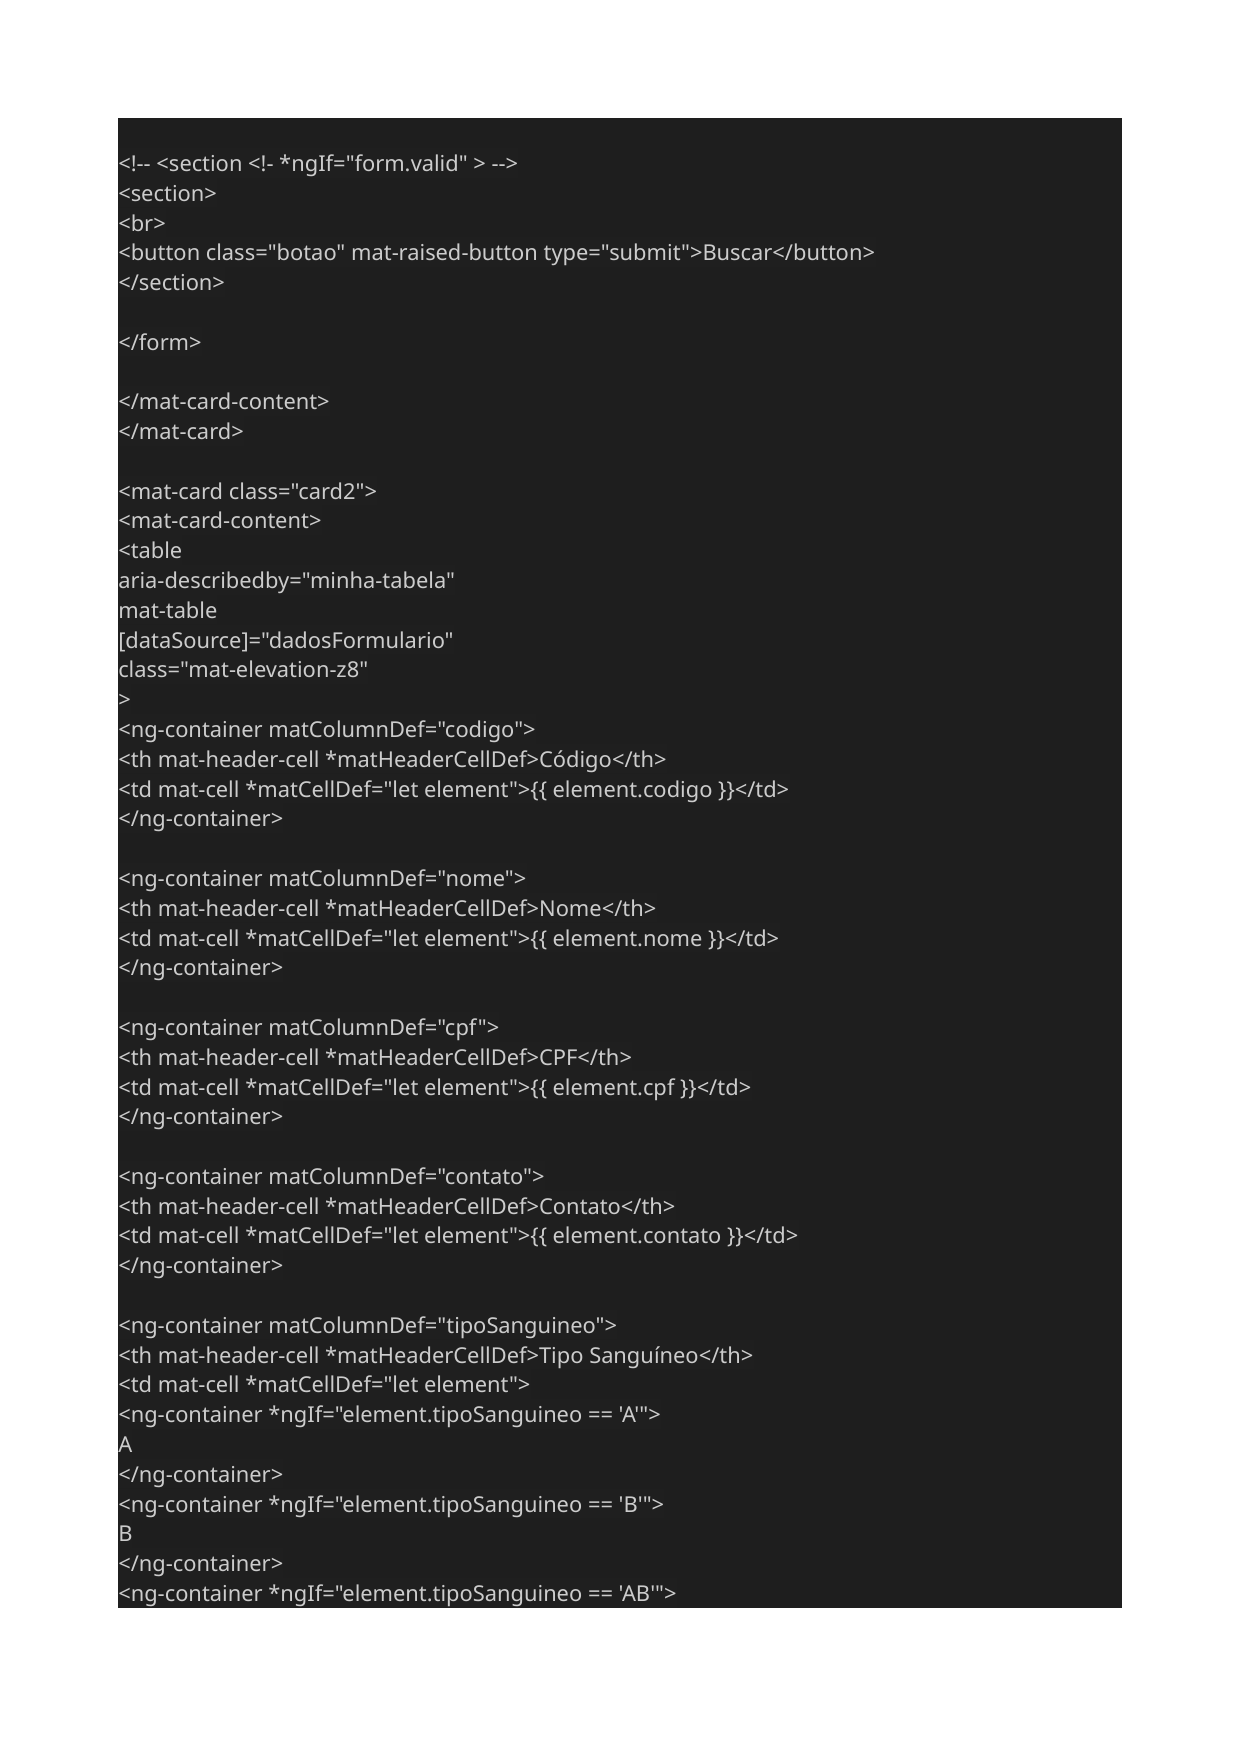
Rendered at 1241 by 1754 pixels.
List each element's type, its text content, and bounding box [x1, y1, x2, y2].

text A [118, 1429, 1122, 1459]
text </ng-container> [118, 1548, 1122, 1578]
text <mat-card-content> [118, 505, 1122, 535]
text <table [118, 535, 1122, 565]
text <td mat-cell *matCellDef="let element">{{ element.codigo }}</td> [118, 773, 1122, 803]
text <!-- <section <!- *ngIf="form.valid" > --> [118, 148, 1122, 178]
text <button class="botao" mat-raised-button type="submit">Buscar</button> [118, 237, 1122, 267]
text <td mat-cell *matCellDef="let element"> [118, 1369, 1122, 1399]
text <ng-container matColumnDef="codigo"> [118, 714, 1122, 744]
text </ng-container> [118, 803, 1122, 833]
text </ng-container> [118, 1101, 1122, 1131]
text </mat-card> [118, 416, 1122, 446]
text <ng-container matColumnDef="tipoSanguineo"> [118, 1310, 1122, 1339]
text <th mat-header-cell *matHeaderCellDef>CPF</th> [118, 1042, 1122, 1071]
text </section> [118, 267, 1122, 297]
text <td mat-cell *matCellDef="let element">{{ element.cpf }}</td> [118, 1071, 1122, 1101]
text aria-describedby="minha-tabela" [118, 565, 1122, 595]
text > [118, 684, 1122, 714]
text </form> [118, 327, 1122, 356]
text <br> [118, 207, 1122, 237]
text <ng-container matColumnDef="cpf"> [118, 1012, 1122, 1042]
text <ng-container *ngIf="element.tipoSanguineo == 'AB'"> [118, 1578, 1122, 1608]
text <ng-container matColumnDef="nome"> [118, 863, 1122, 893]
text class="mat-elevation-z8" [118, 654, 1122, 684]
text <ng-container *ngIf="element.tipoSanguineo == 'B'"> [118, 1488, 1122, 1518]
text <ng-container matColumnDef="contato"> [118, 1161, 1122, 1191]
text <mat-card class="card2"> [118, 476, 1122, 505]
text <th mat-header-cell *matHeaderCellDef>Tipo Sanguíneo</th> [118, 1339, 1122, 1369]
text mat-table [118, 595, 1122, 624]
text <td mat-cell *matCellDef="let element">{{ element.nome }}</td> [118, 922, 1122, 952]
text <ng-container *ngIf="element.tipoSanguineo == 'A'"> [118, 1399, 1122, 1429]
text <th mat-header-cell *matHeaderCellDef>Nome</th> [118, 893, 1122, 922]
text </ng-container> [118, 952, 1122, 982]
text <td mat-cell *matCellDef="let element">{{ element.contato }}</td> [118, 1220, 1122, 1250]
text [dataSource]="dadosFormulario" [118, 624, 1122, 654]
text <th mat-header-cell *matHeaderCellDef>Contato</th> [118, 1191, 1122, 1220]
text </mat-card-content> [118, 386, 1122, 416]
text </ng-container> [118, 1250, 1122, 1280]
text </ng-container> [118, 1459, 1122, 1488]
text B [118, 1518, 1122, 1548]
text <section> [118, 178, 1122, 207]
text <th mat-header-cell *matHeaderCellDef>Código</th> [118, 744, 1122, 773]
